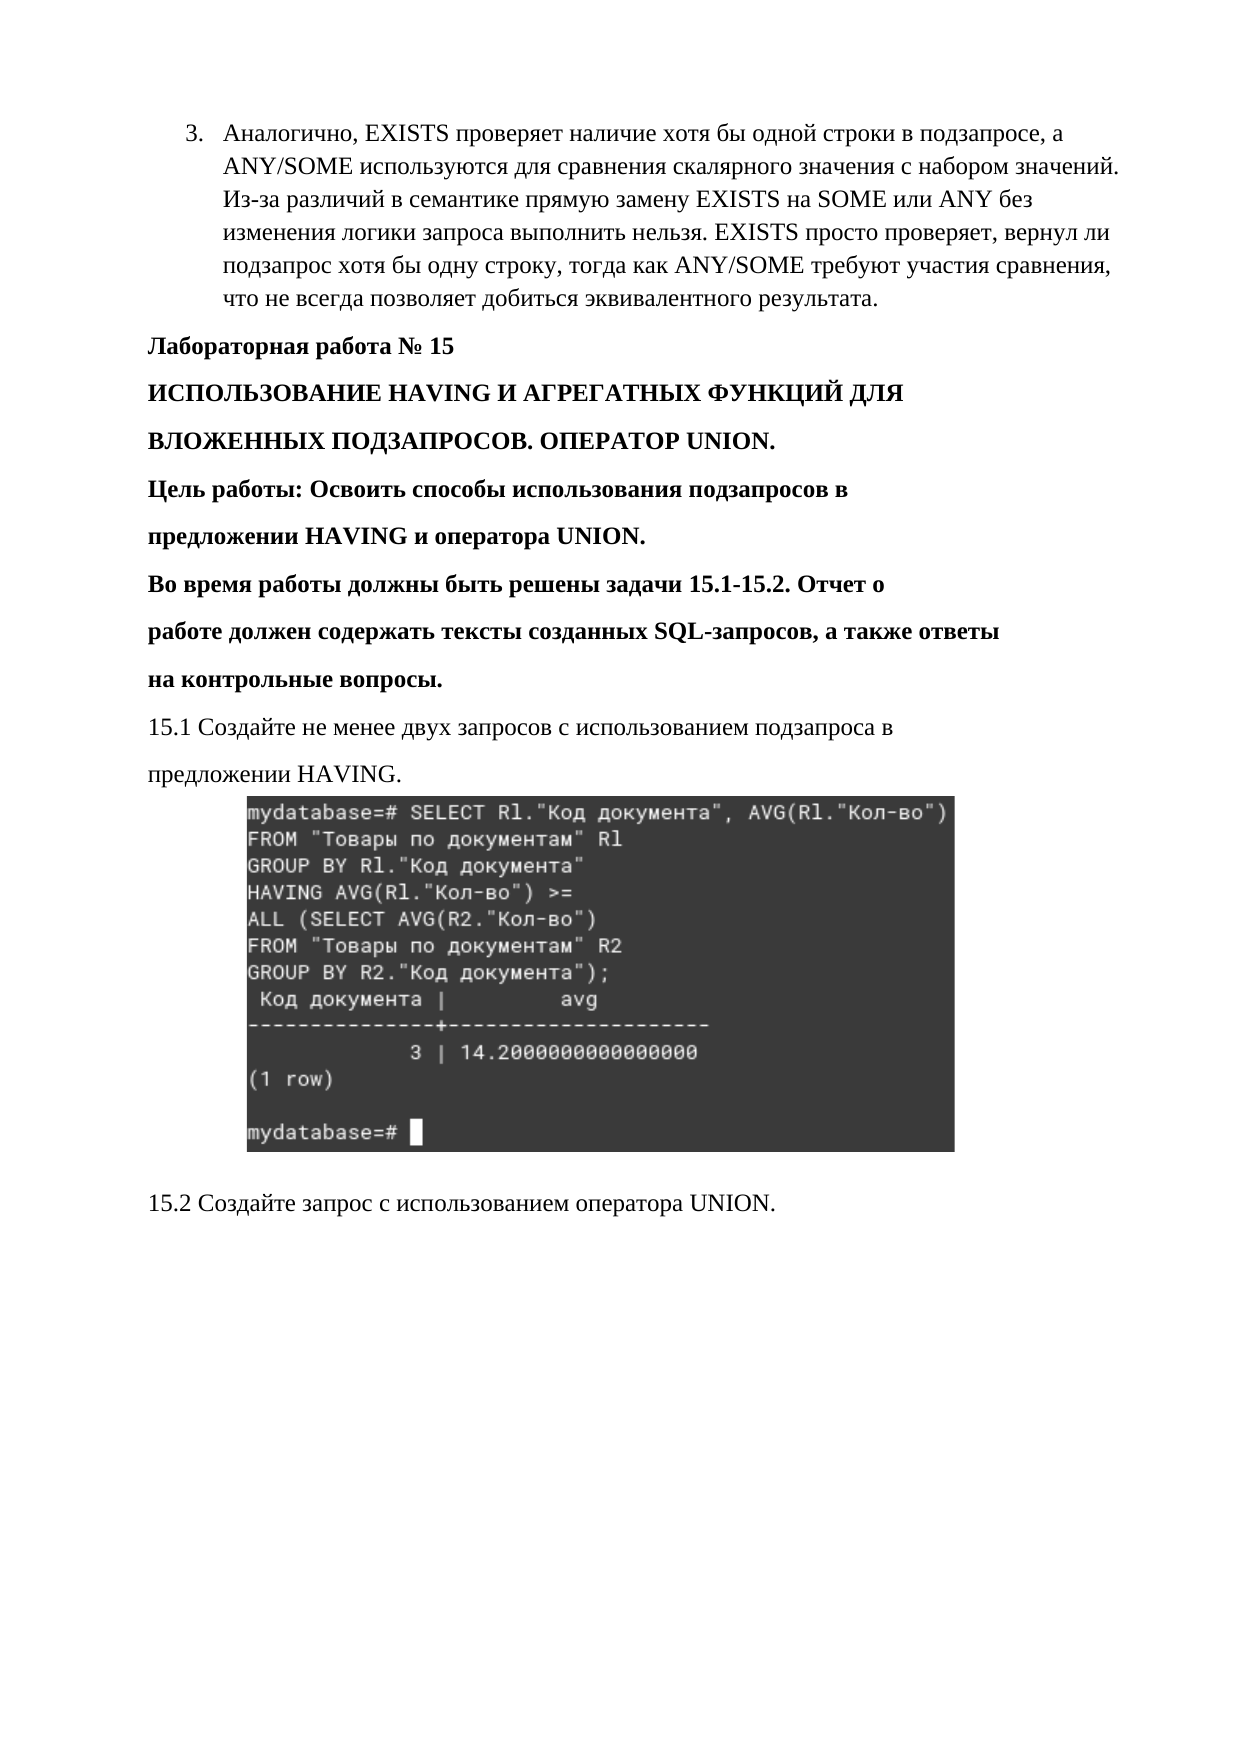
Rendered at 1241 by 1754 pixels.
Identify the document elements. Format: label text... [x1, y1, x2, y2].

picture [246, 796, 955, 1152]
text на контрольные вопросы. [148, 664, 1152, 693]
text 15.1 Создайте не менее двух запросов с использованием подзапроса в [148, 712, 1152, 740]
text 15.2 Создайте запрос с использованием оператора UNION. [148, 1188, 1152, 1216]
text ИСПОЛЬЗОВАНИЕ HAVING И АГРЕГАТНЫХ ФУНКЦИЙ ДЛЯ [148, 378, 1152, 407]
text предложении HAVING. [148, 759, 1152, 788]
list Аналогично, EXISTS проверяет наличие хотя бы одной строки в подзапросе, а ANY/SOME используются для сравнения скалярного значения с набором значений. Из-за различий в семантике прямую замену EXISTS на SOME или ANY без изменения логики запроса выполнить нельзя. EXISTS просто проверяет, вернул ли подзапрос хотя бы одну строку, тогда как ANY/SOME требуют участия сравнения, что не всегда позволяет добиться эквивалентного результата. [185, 118, 1152, 312]
text Во время работы должны быть решены задачи 15.1-15.2. Отчет о [148, 569, 1152, 598]
text ВЛОЖЕННЫХ ПОДЗАПРОСОВ. ОПЕРАТОР UNION. [148, 426, 1152, 455]
text Цель работы: Освоить способы использования подзапросов в [148, 474, 1152, 502]
text предложении HAVING и оператора UNION. [148, 521, 1152, 550]
text работе должен содержать тексты созданных SQL-запросов, а также ответы [148, 616, 1152, 645]
text Лабораторная работа № 15 [148, 331, 1152, 359]
